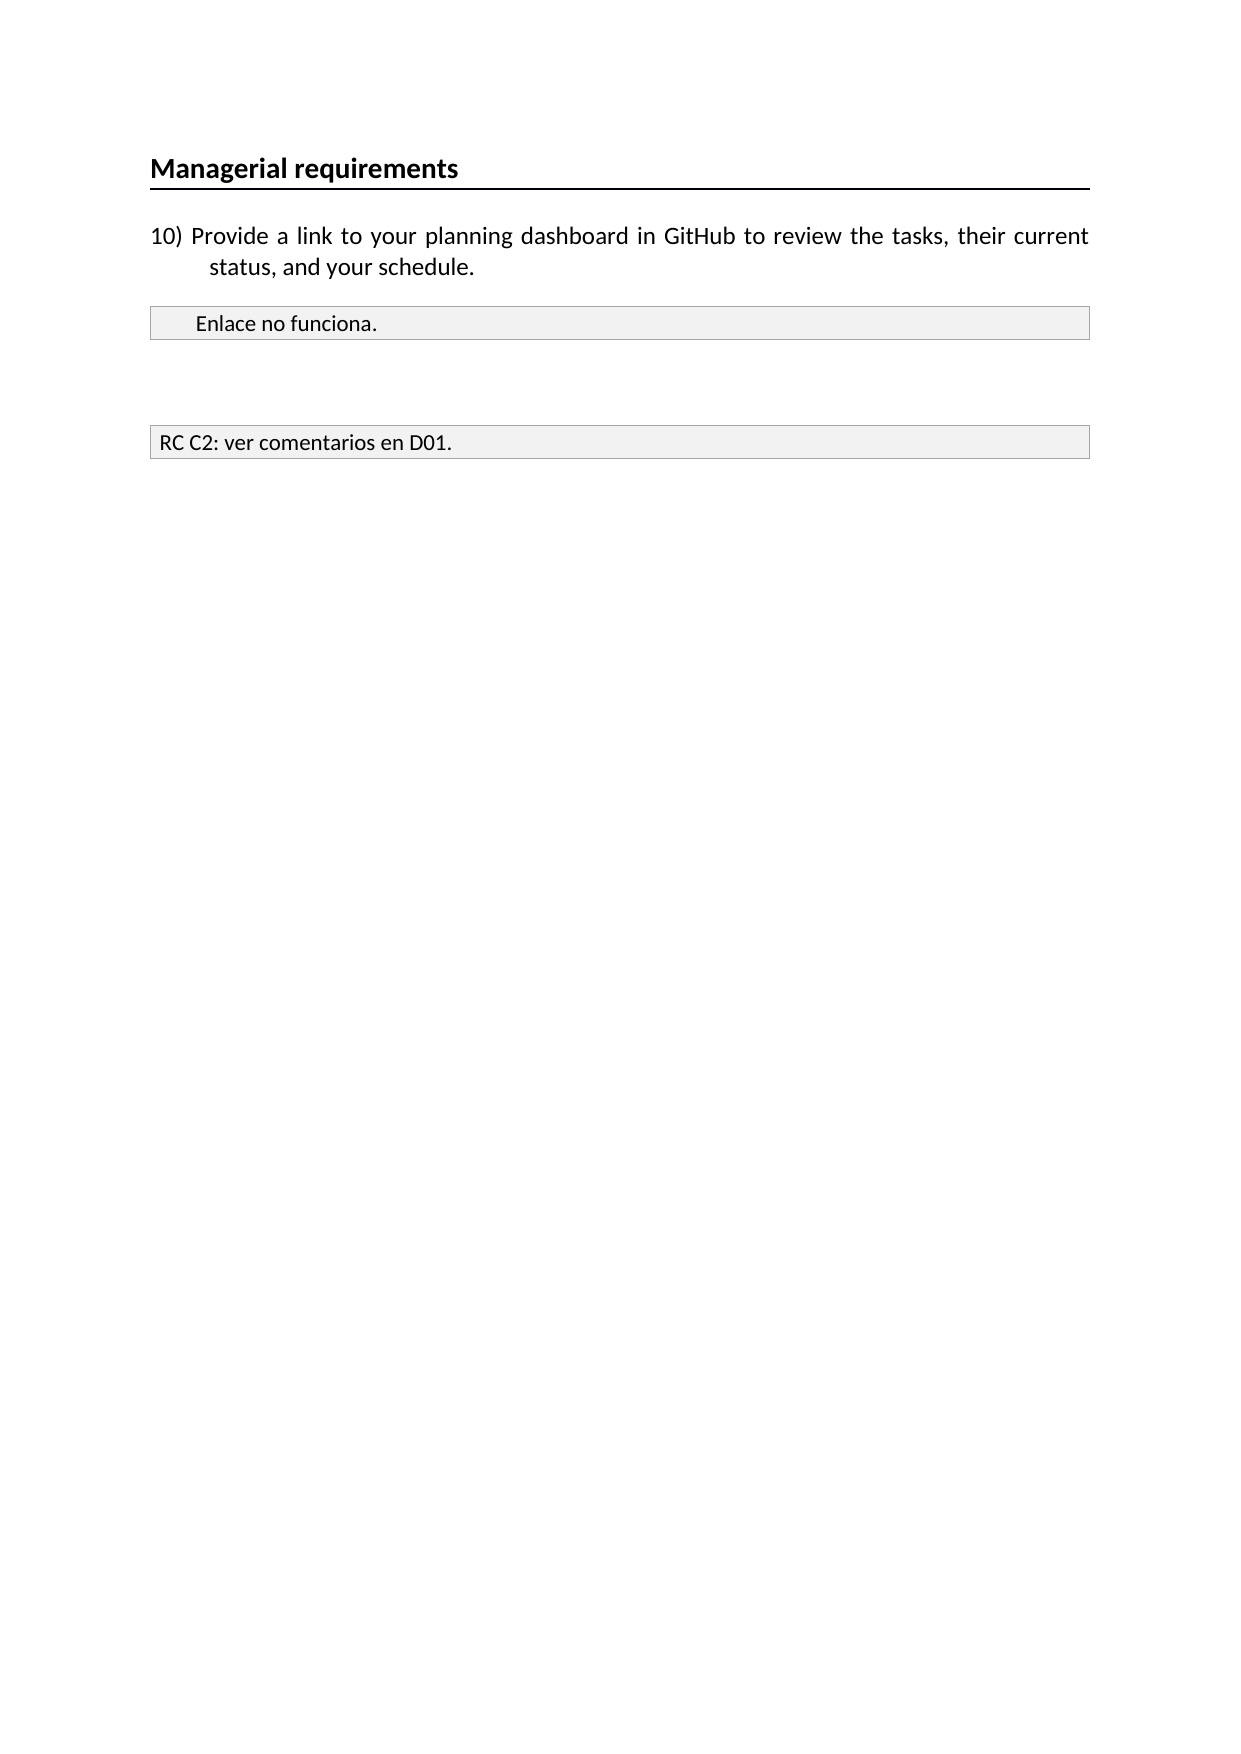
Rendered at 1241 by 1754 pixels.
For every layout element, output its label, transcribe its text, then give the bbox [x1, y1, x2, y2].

subtitle Managerial requirements [150, 150, 1090, 188]
text RC C2: ver comentarios en D01. [151, 426, 1089, 458]
text Enlace no funciona. [151, 307, 1089, 339]
text 10) Provide a link to your planning dashboard in GitHub to review the tasks, their current status, and your schedule. [150, 220, 1090, 281]
